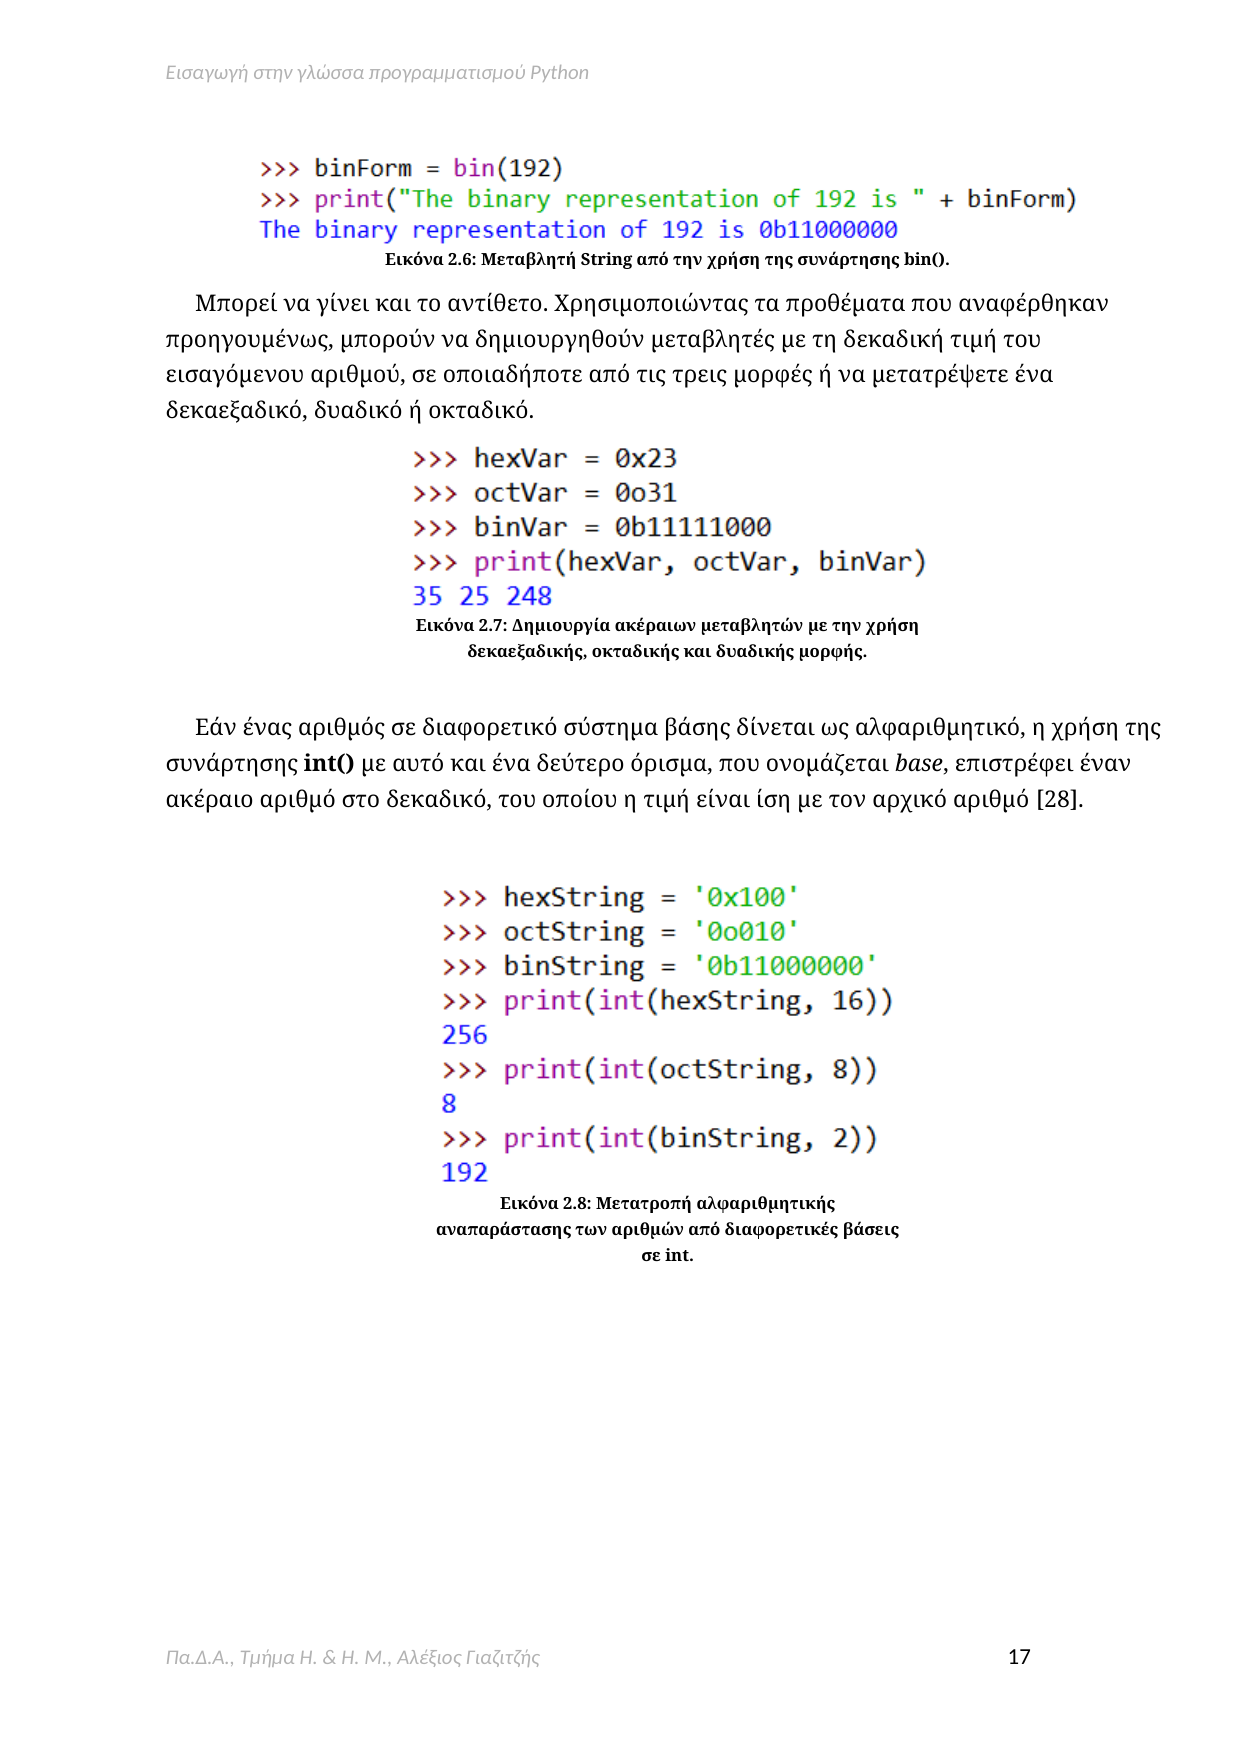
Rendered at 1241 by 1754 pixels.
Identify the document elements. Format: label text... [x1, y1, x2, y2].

text Εάν ένας αριθμός σε διαφορετικό σύστημα βάσης δίνεται ως αλφαριθμητικό, η χρήση της συνάρτησης int() με αυτό και ένα δεύτερο όρισμα, που ονομάζεται base, επιστρέφει έναν ακέραιο αριθμό στο δεκαδικό, του οποίου η τιμή είναι ίση με τον αρχικό αριθμό [28]. [165, 711, 1169, 814]
picture [435, 883, 900, 1188]
text Εικόνα 2.6: Μεταβλητή String από την χρήση της συνάρτησης bin(). [256, 245, 1079, 271]
picture [407, 445, 927, 610]
picture [255, 154, 1080, 245]
text Μπορεί να γίνει και το αντίθετο. Χρησιμοποιώντας τα προθέματα που αναφέρθηκαν προηγουμένως, μπορούν να δημιουργηθούν μεταβλητές με τη δεκαδική τιμή του εισαγόμενου αριθμού, σε οποιαδήποτε από τις τρεις μορφές ή να μετατρέψετε ένα δεκαεξαδικό, δυαδικό ή οκταδικό. [165, 287, 1169, 426]
text Εικόνα 2.8: Μετατροπή αλφαριθμητικής αναπαράστασης των αριθμών από διαφορετικές βάσεις σε int. [436, 1188, 899, 1266]
text Εικόνα 2.7: Δημιουργία ακέραιων μεταβλητών με την χρήση δεκαεξαδικής, οκταδικής και δυαδικής μορφής. [408, 610, 927, 662]
